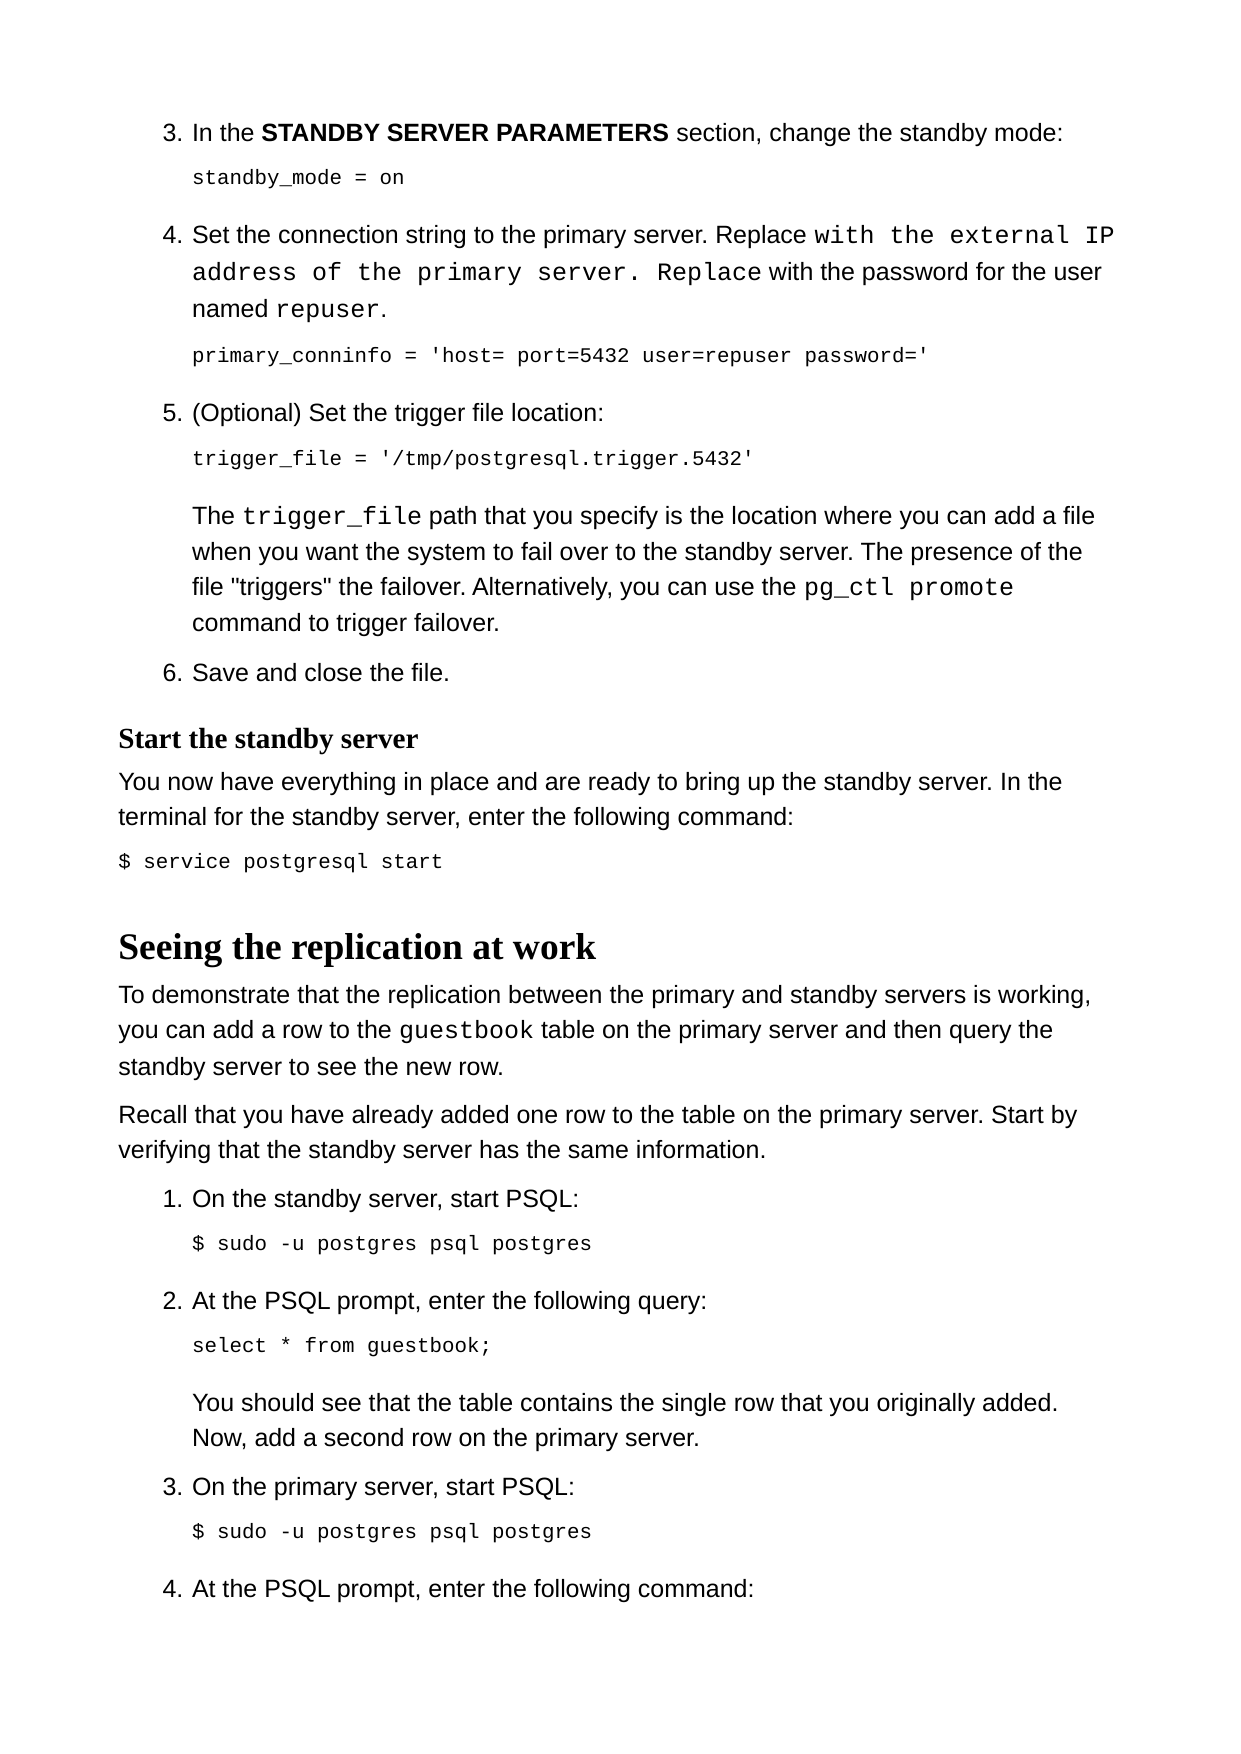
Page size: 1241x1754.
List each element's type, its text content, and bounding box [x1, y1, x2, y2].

list The trigger_file path that you specify is the location where you can add a file when you want the system to fail over to the standby server. The presence of the file "triggers" the failover. Alternatively, you can use the pg_ctl promote command to trigger failover. [162, 501, 1122, 637]
list (Optional) Set the trigger file location: [162, 398, 1122, 427]
list On the standby server, start PSQL: [162, 1184, 1122, 1213]
list Save and close the file. [162, 657, 1122, 686]
text To demonstrate that the replication between the primary and standby servers is working, you can add a row to the guestbook table on the primary server and then query the standby server to see the new row. [118, 980, 1122, 1080]
list At the PSQL prompt, enter the following query: [162, 1286, 1122, 1315]
list primary_conninfo = 'host= port=5432 user=repuser password=' [162, 345, 1122, 369]
text You now have everything in place and are ready to bring up the standby server. In the terminal for the standby server, enter the following command: [118, 767, 1122, 830]
subtitle Start the standby server [118, 721, 1122, 755]
list trigger_file = '/tmp/postgresql.trigger.5432' [162, 447, 1122, 471]
text $ service postgresql start [118, 851, 1122, 874]
list In the STANDBY SERVER PARAMETERS section, change the standby mode: [162, 118, 1122, 147]
list select * from guestbook; [162, 1335, 1122, 1359]
subtitle Seeing the replication at work [118, 925, 1122, 968]
list $ sudo -u postgres psql postgres [162, 1233, 1122, 1257]
text Recall that you have already added one row to the table on the primary server. Start by verifying that the standby server has the same information. [118, 1101, 1122, 1164]
list You should see that the table contains the single row that you originally added. Now, add a second row on the primary server. [162, 1388, 1122, 1452]
list $ sudo -u postgres psql postgres [162, 1521, 1122, 1545]
list On the primary server, start PSQL: [162, 1472, 1122, 1501]
list standby_mode = on [162, 167, 1122, 191]
list At the PSQL prompt, enter the following command: [162, 1574, 1122, 1603]
list Set the connection string to the primary server. Replace with the external IP address of the primary server. Replace with the password for the user named repuser. [162, 220, 1122, 324]
